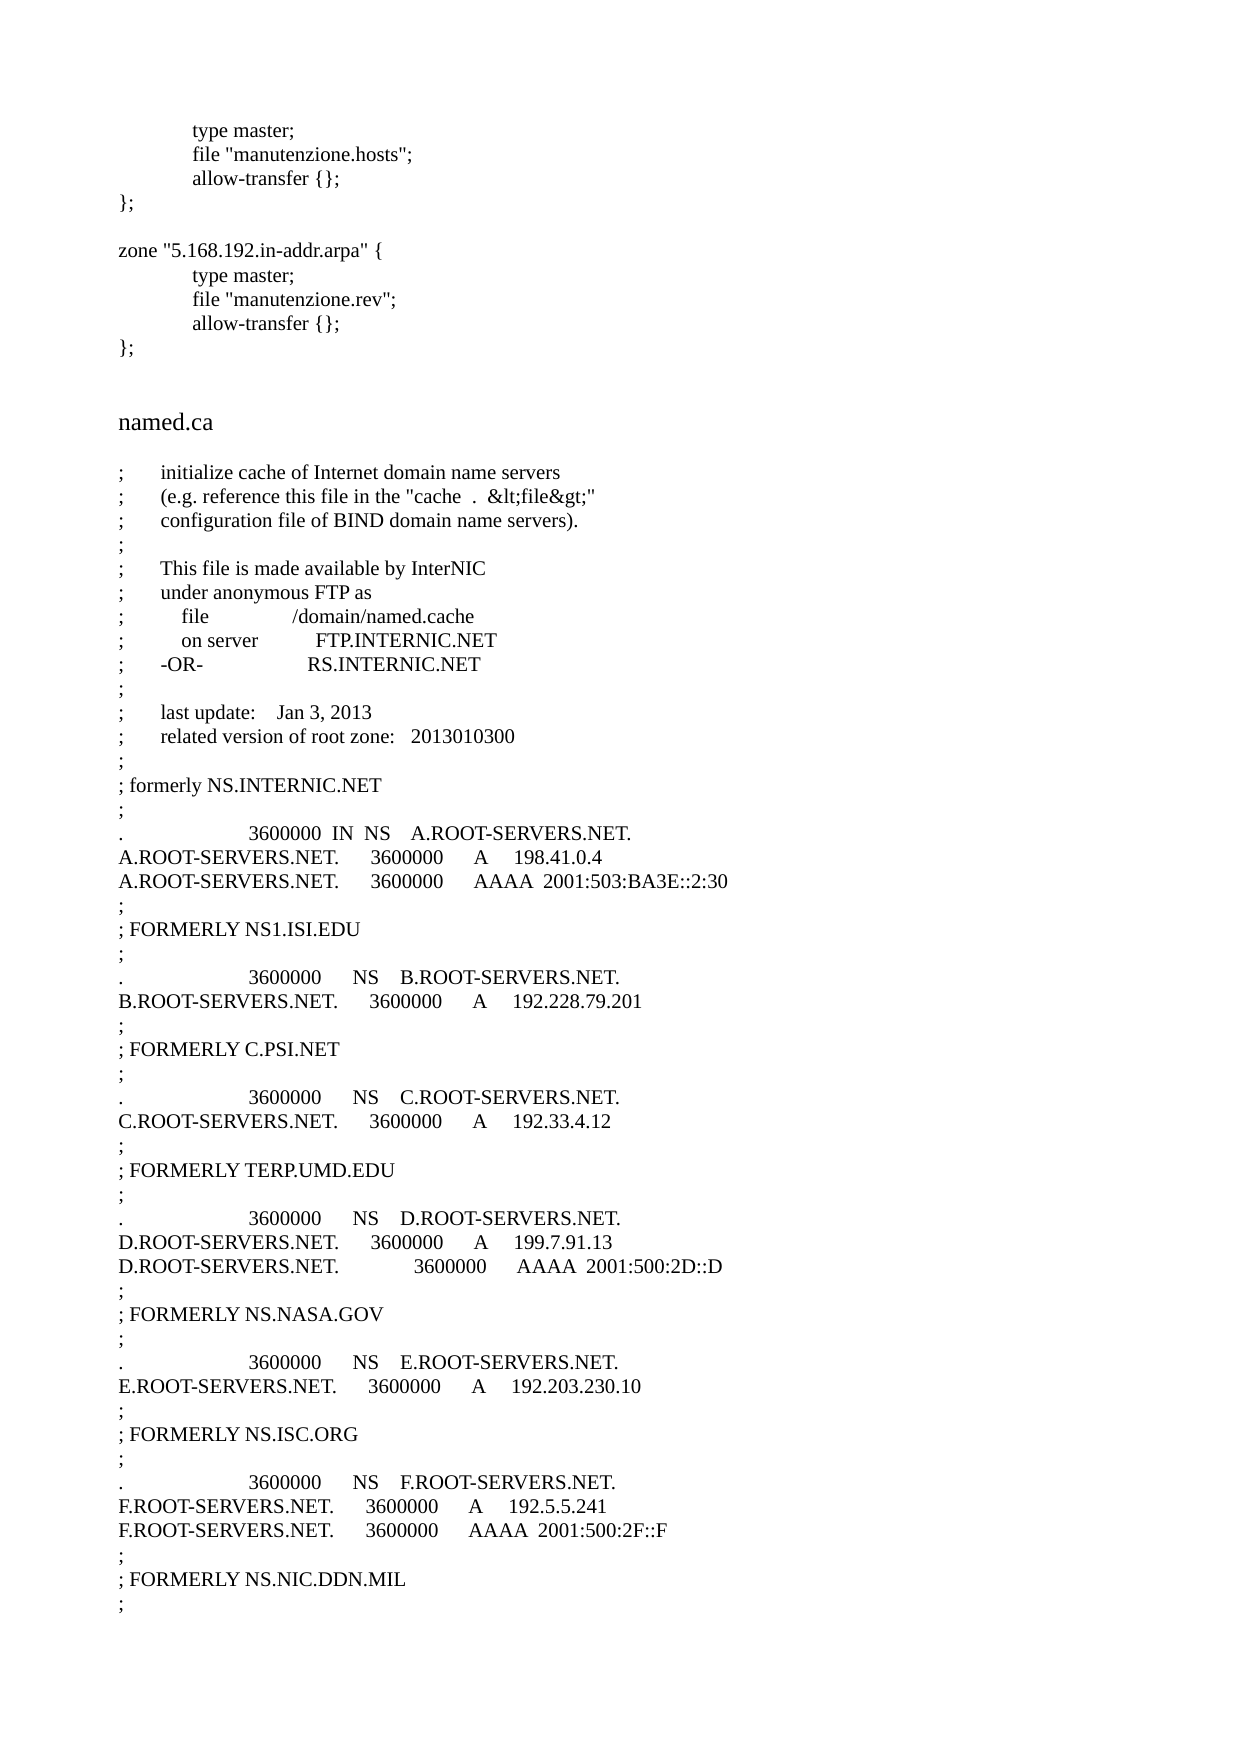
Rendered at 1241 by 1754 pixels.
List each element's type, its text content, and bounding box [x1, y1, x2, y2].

text ; FORMERLY NS.NIC.DDN.MIL [118, 1567, 1122, 1591]
text F.ROOT-SERVERS.NET. 3600000 AAAA 2001:500:2F::F [118, 1518, 1122, 1542]
text . 3600000 IN NS A.ROOT-SERVERS.NET. [118, 821, 1122, 845]
text ; This file is made available by InterNIC [118, 556, 1122, 580]
text ; last update: Jan 3, 2013 [118, 700, 1122, 724]
text ; (e.g. reference this file in the "cache . &lt;file&gt;" [118, 484, 1122, 508]
text ; FORMERLY C.PSI.NET [118, 1037, 1122, 1061]
text allow-transfer {}; [118, 311, 1122, 335]
text ; [118, 797, 1122, 821]
text ; formerly NS.INTERNIC.NET [118, 772, 1122, 797]
text ; [118, 1278, 1122, 1302]
text ; related version of root zone: 2013010300 [118, 724, 1122, 748]
text named.ca [118, 407, 1122, 436]
text ; FORMERLY NS1.ISI.EDU [118, 917, 1122, 941]
text ; configuration file of BIND domain name servers). [118, 508, 1122, 532]
text ; [118, 1542, 1122, 1567]
text ; [118, 1061, 1122, 1085]
text allow-transfer {}; [118, 166, 1122, 190]
text type master; [118, 118, 1122, 142]
text ; [118, 1182, 1122, 1206]
text F.ROOT-SERVERS.NET. 3600000 A 192.5.5.241 [118, 1494, 1122, 1518]
text ; [118, 1446, 1122, 1470]
text C.ROOT-SERVERS.NET. 3600000 A 192.33.4.12 [118, 1109, 1122, 1133]
text ; [118, 748, 1122, 772]
text ; [118, 893, 1122, 917]
text type master; [118, 262, 1122, 287]
text ; initialize cache of Internet domain name servers [118, 460, 1122, 484]
text ; [118, 1591, 1122, 1615]
text ; [118, 1133, 1122, 1157]
text zone "5.168.192.in-addr.arpa" { [118, 238, 1122, 262]
text ; [118, 941, 1122, 965]
text ; on server FTP.INTERNIC.NET [118, 628, 1122, 652]
text A.ROOT-SERVERS.NET. 3600000 A 198.41.0.4 [118, 845, 1122, 869]
text ; FORMERLY NS.NASA.GOV [118, 1302, 1122, 1326]
text file "manutenzione.rev"; [118, 287, 1122, 311]
text . 3600000 NS B.ROOT-SERVERS.NET. [118, 965, 1122, 989]
text B.ROOT-SERVERS.NET. 3600000 A 192.228.79.201 [118, 989, 1122, 1013]
text . 3600000 NS F.ROOT-SERVERS.NET. [118, 1470, 1122, 1494]
text file "manutenzione.hosts"; [118, 142, 1122, 166]
text D.ROOT-SERVERS.NET. 3600000 AAAA 2001:500:2D::D [118, 1254, 1122, 1278]
text ; file /domain/named.cache [118, 604, 1122, 628]
text ; [118, 1398, 1122, 1422]
text ; [118, 1326, 1122, 1350]
text ; FORMERLY TERP.UMD.EDU [118, 1157, 1122, 1182]
text ; -OR- RS.INTERNIC.NET [118, 652, 1122, 676]
text . 3600000 NS E.ROOT-SERVERS.NET. [118, 1350, 1122, 1374]
text ; FORMERLY NS.ISC.ORG [118, 1422, 1122, 1446]
text ; under anonymous FTP as [118, 580, 1122, 604]
text D.ROOT-SERVERS.NET. 3600000 A 199.7.91.13 [118, 1230, 1122, 1254]
text }; [118, 335, 1122, 359]
text . 3600000 NS D.ROOT-SERVERS.NET. [118, 1206, 1122, 1230]
text }; [118, 190, 1122, 214]
text A.ROOT-SERVERS.NET. 3600000 AAAA 2001:503:BA3E::2:30 [118, 869, 1122, 893]
text ; [118, 676, 1122, 700]
text ; [118, 532, 1122, 556]
text E.ROOT-SERVERS.NET. 3600000 A 192.203.230.10 [118, 1374, 1122, 1398]
text . 3600000 NS C.ROOT-SERVERS.NET. [118, 1085, 1122, 1109]
text ; [118, 1013, 1122, 1037]
